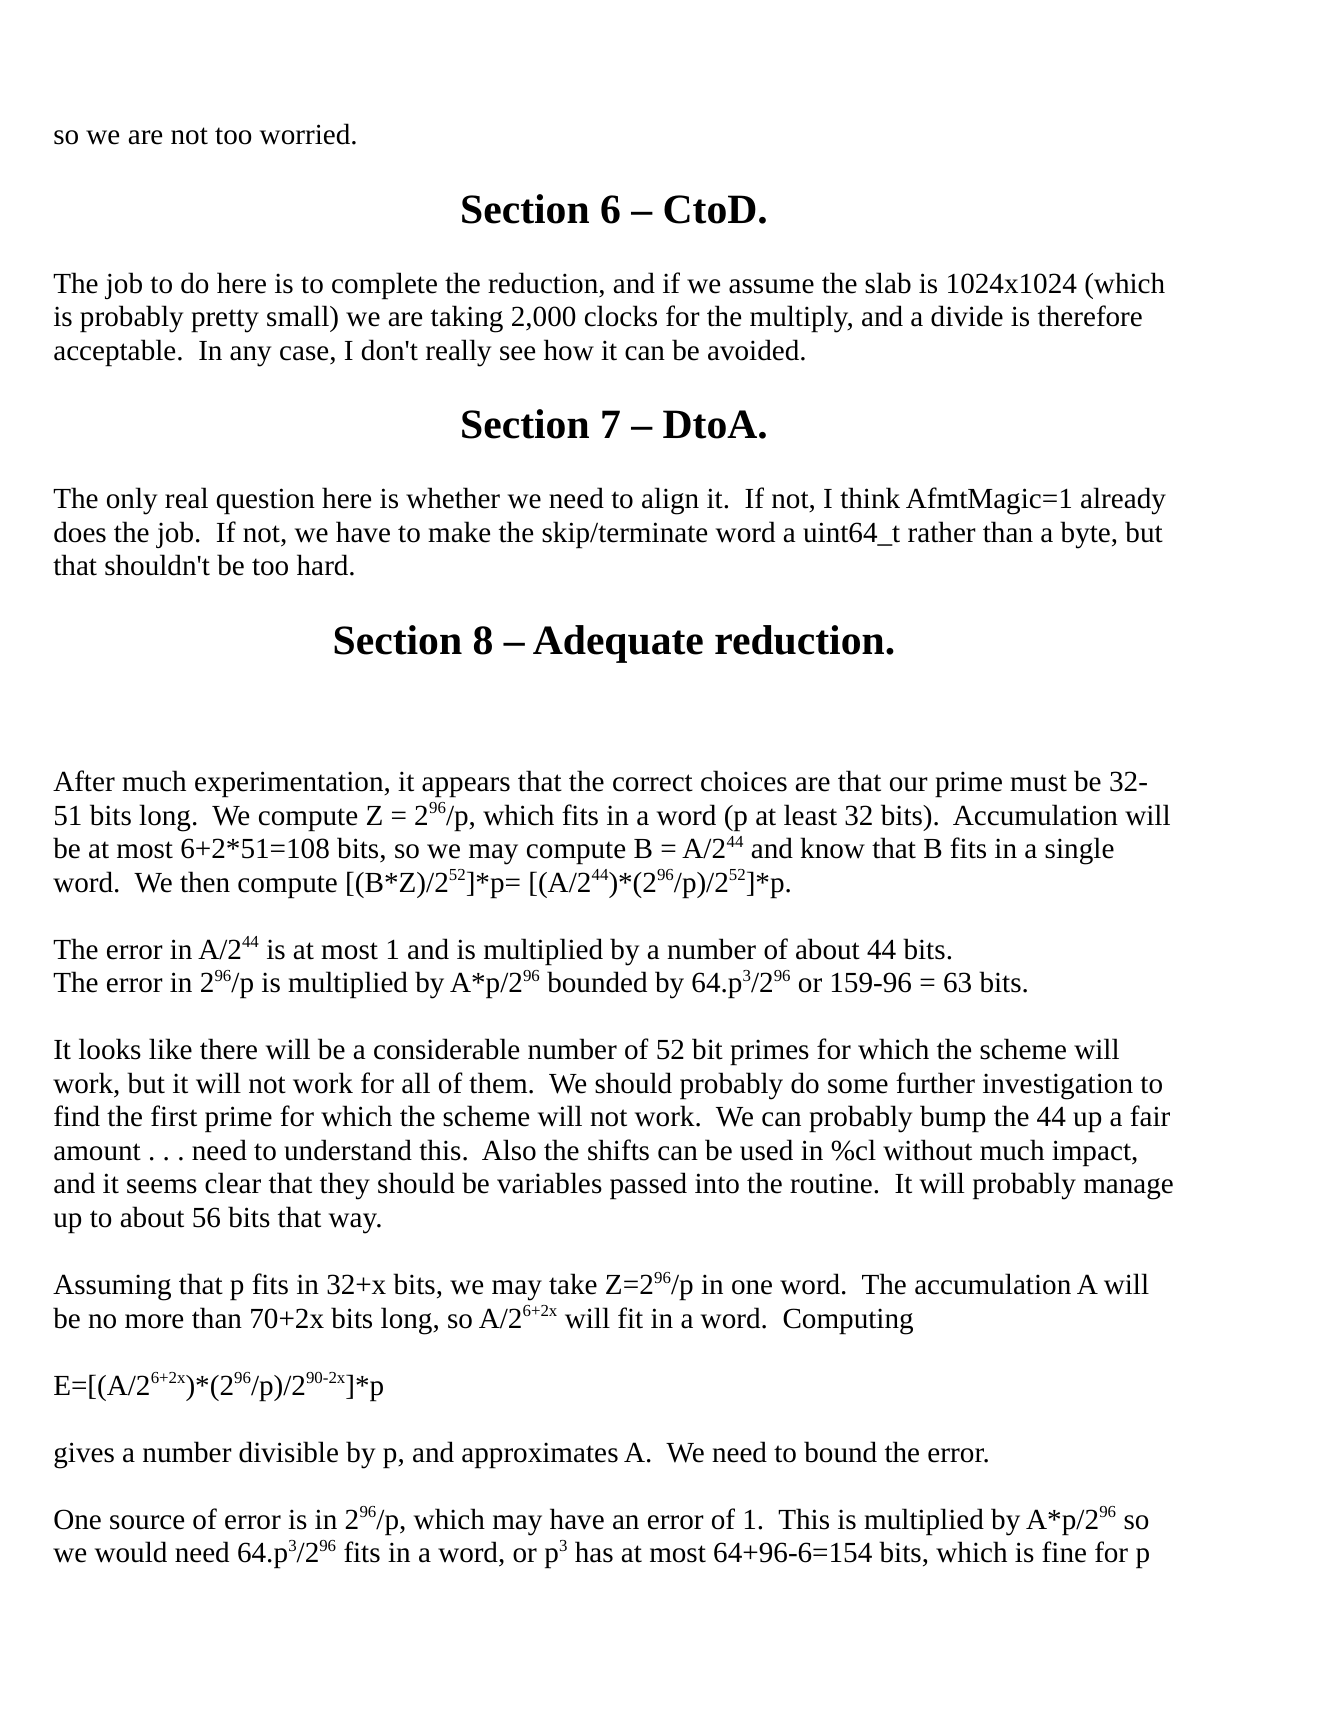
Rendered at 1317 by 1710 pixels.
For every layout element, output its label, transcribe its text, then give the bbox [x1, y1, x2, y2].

text Section 8 – Adequate reduction. [53, 616, 1174, 663]
text After much experimentation, it appears that the correct choices are that our prime must be 32-51 bits long. We compute Z = 296/p, which fits in a word (p at least 32 bits). Accumulation will be at most 6+2*51=108 bits, so we may compute B = A/244 and know that B fits in a single word. We then compute [(B*Z)/252]*p= [(A/244)*(296/p)/252]*p. [53, 764, 1174, 898]
text Section 7 – DtoA. [53, 400, 1174, 448]
text Section 6 – CtoD. [53, 184, 1174, 232]
text It looks like there will be a considerable number of 52 bit primes for which the scheme will work, but it will not work for all of them. We should probably do some further investigation to find the first prime for which the scheme will not work. We can probably bump the 44 up a fair amount . . . need to understand this. Also the shifts can be used in %cl without much impact, and it seems clear that they should be variables passed into the routine. It will probably manage up to about 56 bits that way. [53, 1032, 1174, 1234]
text E=[(A/26+2x)*(296/p)/290-2x]*p [53, 1368, 1174, 1401]
text The only real question here is whether we need to align it. If not, I think AfmtMagic=1 already does the job. If not, we have to make the skip/terminate word a uint64_t rather than a byte, but that shouldn't be too hard. [53, 481, 1174, 582]
text gives a number divisible by p, and approximates A. We need to bound the error. [53, 1435, 1174, 1468]
text The error in A/244 is at most 1 and is multiplied by a number of about 44 bits. [53, 932, 1174, 965]
text so we are not too worried. [53, 117, 1174, 151]
text Assuming that p fits in 32+x bits, we may take Z=296/p in one word. The accumulation A will be no more than 70+2x bits long, so A/26+2x will fit in a word. Computing [53, 1267, 1174, 1334]
text One source of error is in 296/p, which may have an error of 1. This is multiplied by A*p/296 so we would need 64.p3/296 fits in a word, or p3 has at most 64+96-6=154 bits, which is fine for p [53, 1502, 1174, 1569]
text The error in 296/p is multiplied by A*p/296 bounded by 64.p3/296 or 159-96 = 63 bits. [53, 965, 1174, 999]
text The job to do here is to complete the reduction, and if we assume the slab is 1024x1024 (which is probably pretty small) we are taking 2,000 clocks for the multiply, and a divide is therefore acceptable. In any case, I don't really see how it can be avoided. [53, 266, 1174, 366]
